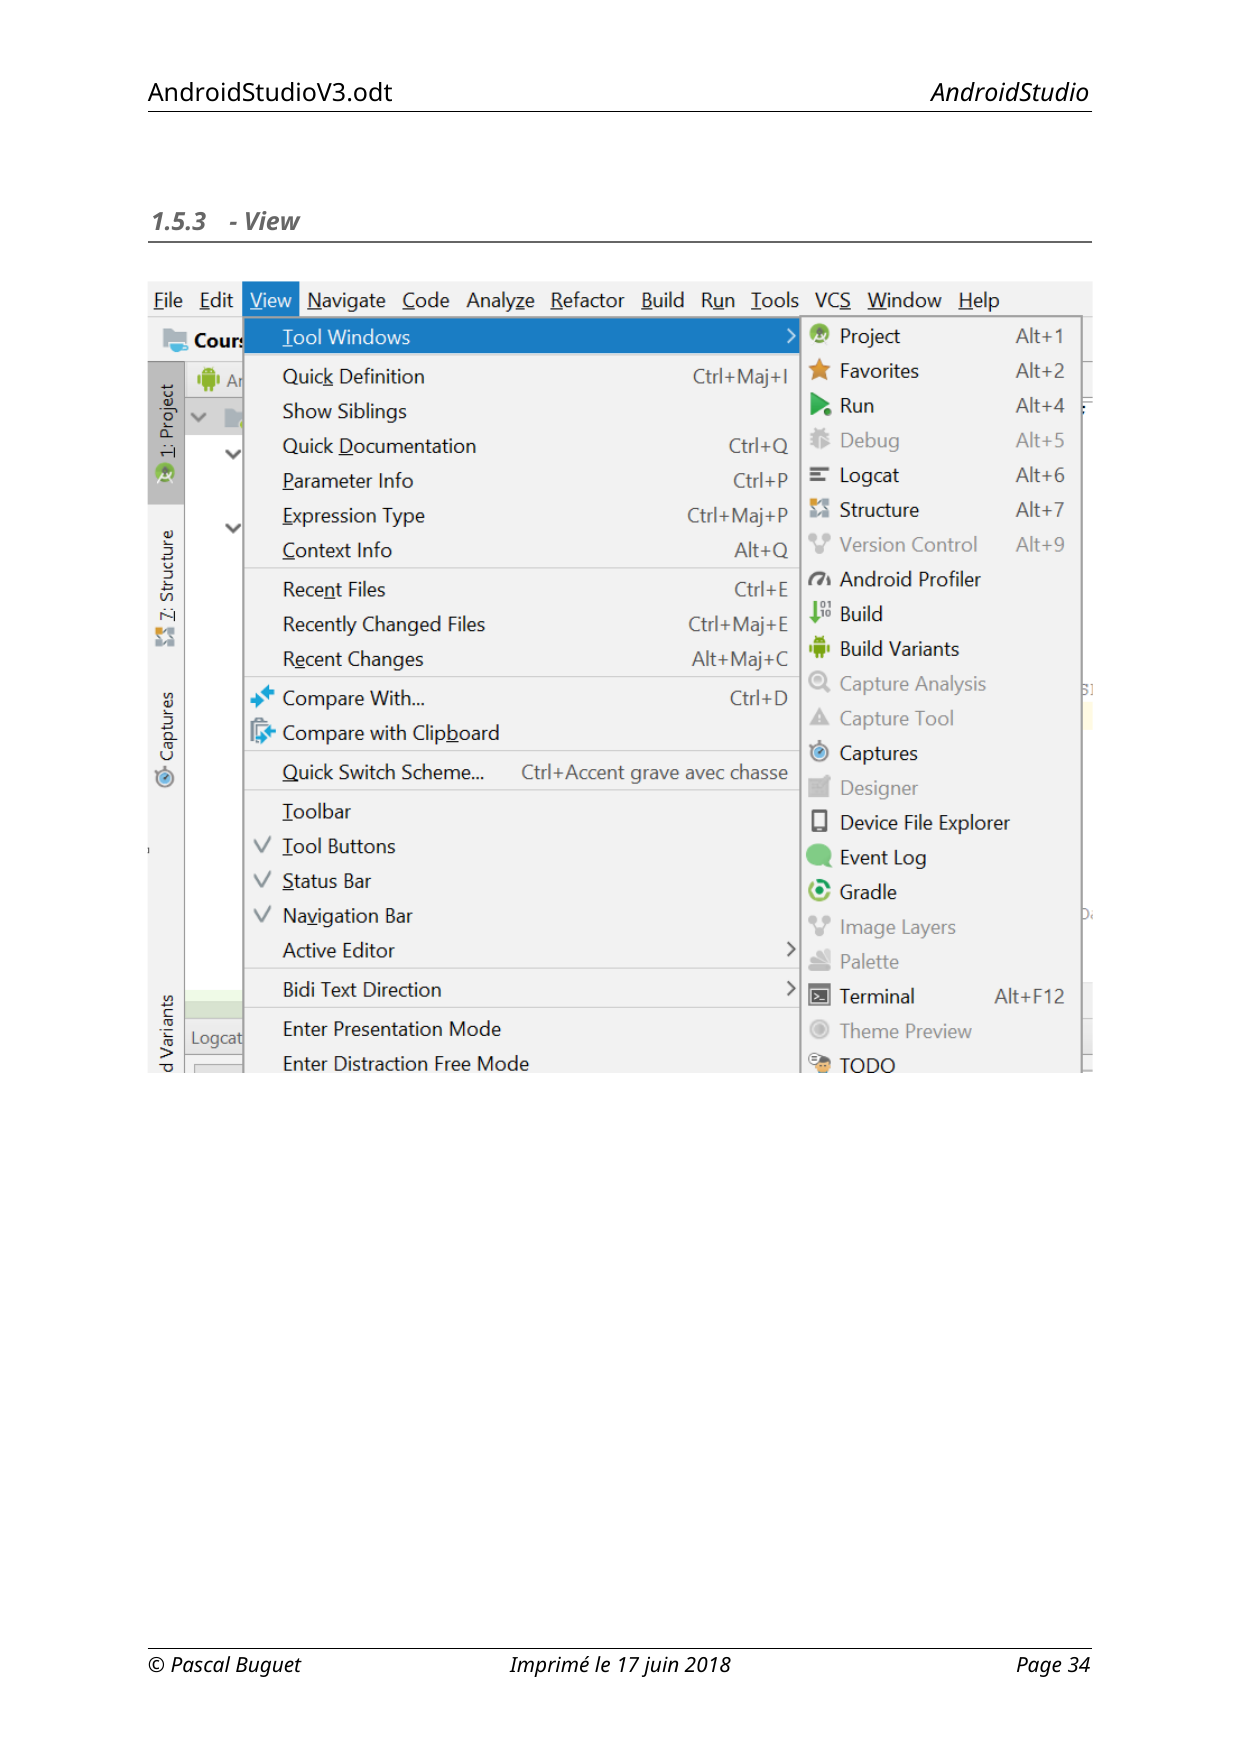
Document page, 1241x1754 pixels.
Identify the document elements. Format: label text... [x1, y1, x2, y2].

picture [147, 277, 1093, 1073]
subtitle - View [148, 201, 1092, 241]
